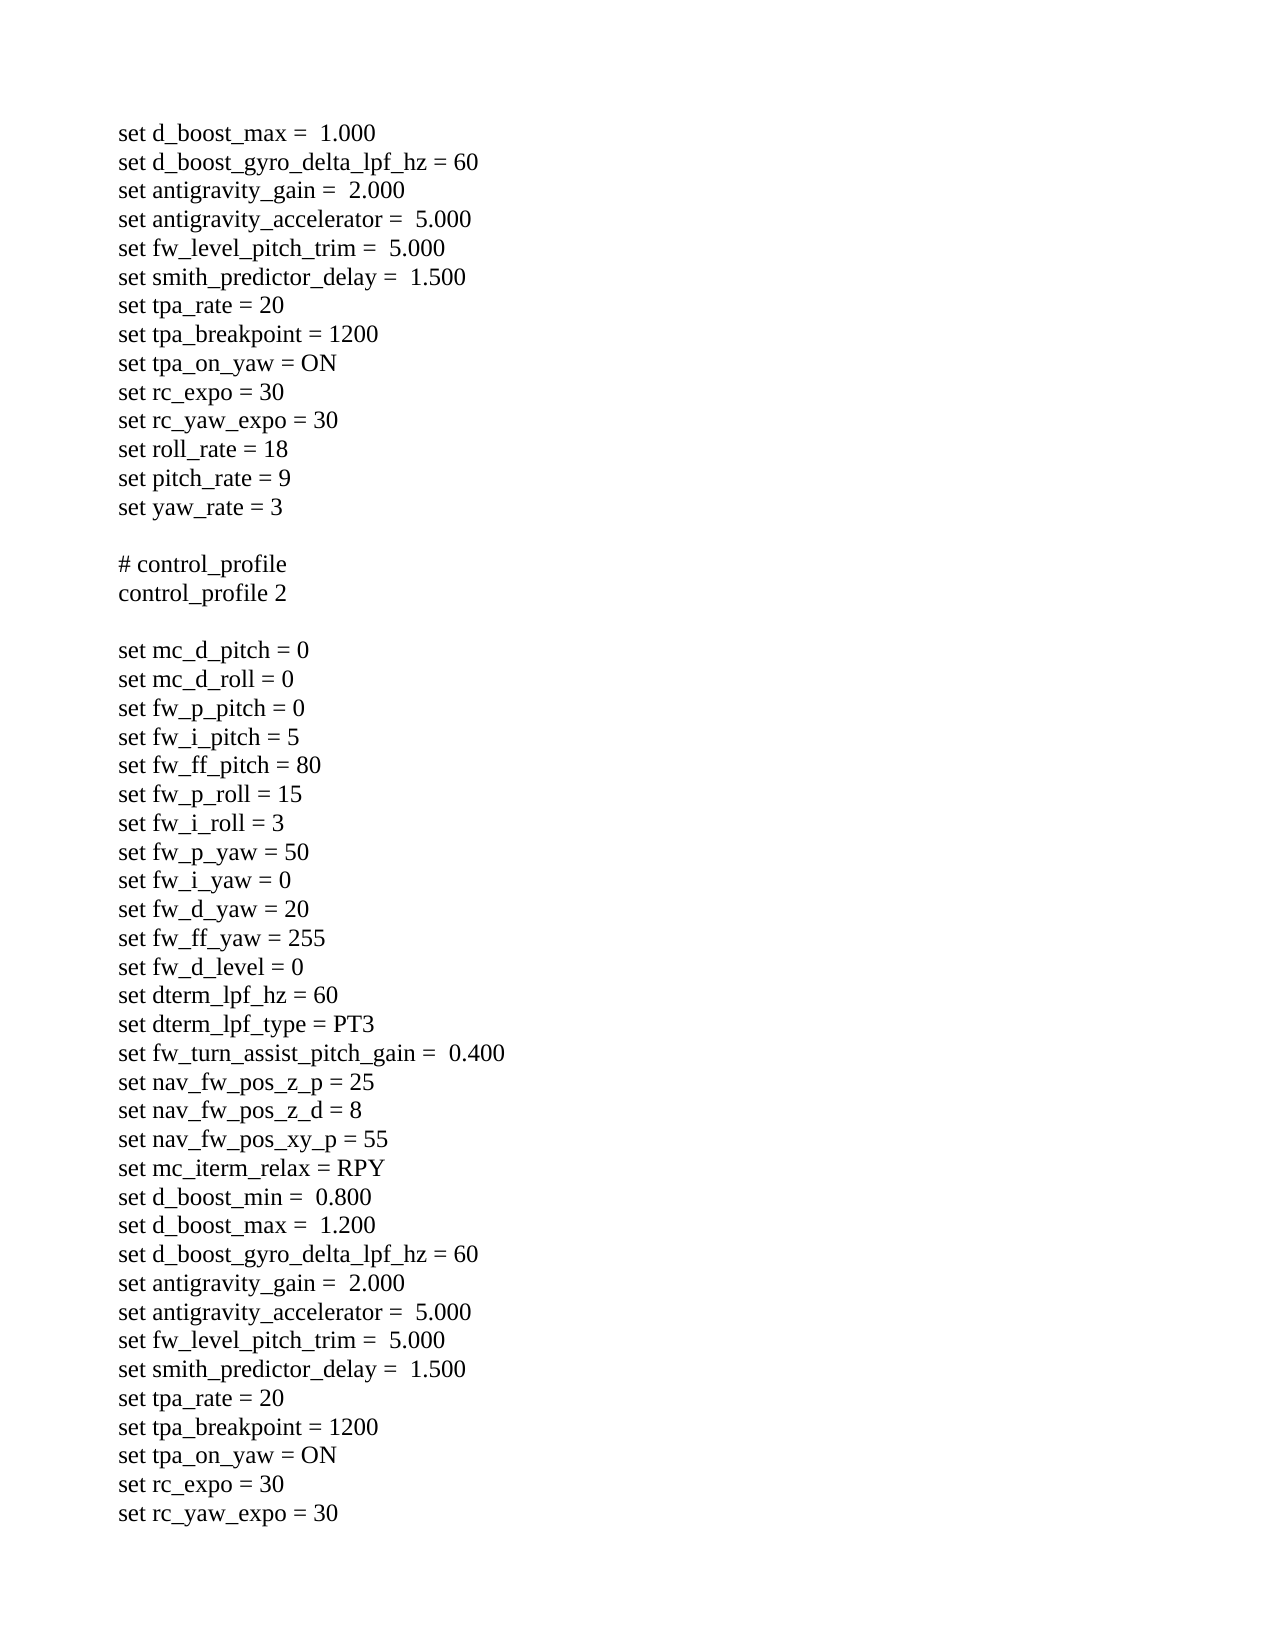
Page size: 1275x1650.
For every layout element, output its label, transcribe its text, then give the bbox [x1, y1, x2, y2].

text set d_boost_min = 0.800 [118, 1182, 1157, 1211]
text set fw_i_yaw = 0 [118, 866, 1157, 894]
text set yaw_rate = 3 [118, 492, 1157, 521]
text set fw_i_pitch = 5 [118, 722, 1157, 751]
text set antigravity_gain = 2.000 [118, 176, 1157, 204]
text set mc_d_pitch = 0 [118, 636, 1157, 664]
text set nav_fw_pos_xy_p = 55 [118, 1124, 1157, 1153]
text set d_boost_gyro_delta_lpf_hz = 60 [118, 147, 1157, 176]
text set pitch_rate = 9 [118, 463, 1157, 492]
text set smith_predictor_delay = 1.500 [118, 1354, 1157, 1383]
text set fw_turn_assist_pitch_gain = 0.400 [118, 1038, 1157, 1067]
text set rc_yaw_expo = 30 [118, 1498, 1157, 1527]
text set tpa_breakpoint = 1200 [118, 319, 1157, 348]
text set fw_ff_yaw = 255 [118, 923, 1157, 952]
text set smith_predictor_delay = 1.500 [118, 262, 1157, 291]
text set fw_i_roll = 3 [118, 808, 1157, 837]
text set fw_p_roll = 15 [118, 779, 1157, 808]
text set fw_d_level = 0 [118, 952, 1157, 981]
text set tpa_on_yaw = ON [118, 348, 1157, 377]
text set rc_yaw_expo = 30 [118, 406, 1157, 434]
text set mc_iterm_relax = RPY [118, 1153, 1157, 1182]
text set rc_expo = 30 [118, 1469, 1157, 1498]
text set antigravity_accelerator = 5.000 [118, 204, 1157, 233]
text set rc_expo = 30 [118, 377, 1157, 406]
text set fw_p_yaw = 50 [118, 837, 1157, 866]
text set antigravity_gain = 2.000 [118, 1268, 1157, 1297]
text set dterm_lpf_hz = 60 [118, 981, 1157, 1009]
text set fw_level_pitch_trim = 5.000 [118, 1326, 1157, 1354]
text set d_boost_gyro_delta_lpf_hz = 60 [118, 1239, 1157, 1268]
text set fw_ff_pitch = 80 [118, 751, 1157, 779]
text set dterm_lpf_type = PT3 [118, 1009, 1157, 1038]
text set tpa_breakpoint = 1200 [118, 1412, 1157, 1441]
text set tpa_rate = 20 [118, 1383, 1157, 1412]
text set fw_d_yaw = 20 [118, 894, 1157, 923]
text set roll_rate = 18 [118, 434, 1157, 463]
text set d_boost_max = 1.200 [118, 1211, 1157, 1239]
text # control_profile [118, 549, 1157, 578]
text set fw_level_pitch_trim = 5.000 [118, 233, 1157, 262]
text set d_boost_max = 1.000 [118, 118, 1157, 147]
text set tpa_rate = 20 [118, 291, 1157, 319]
text set nav_fw_pos_z_p = 25 [118, 1067, 1157, 1096]
text set mc_d_roll = 0 [118, 664, 1157, 693]
text set antigravity_accelerator = 5.000 [118, 1297, 1157, 1326]
text set tpa_on_yaw = ON [118, 1441, 1157, 1469]
text control_profile 2 [118, 578, 1157, 607]
text set nav_fw_pos_z_d = 8 [118, 1096, 1157, 1124]
text set fw_p_pitch = 0 [118, 693, 1157, 722]
